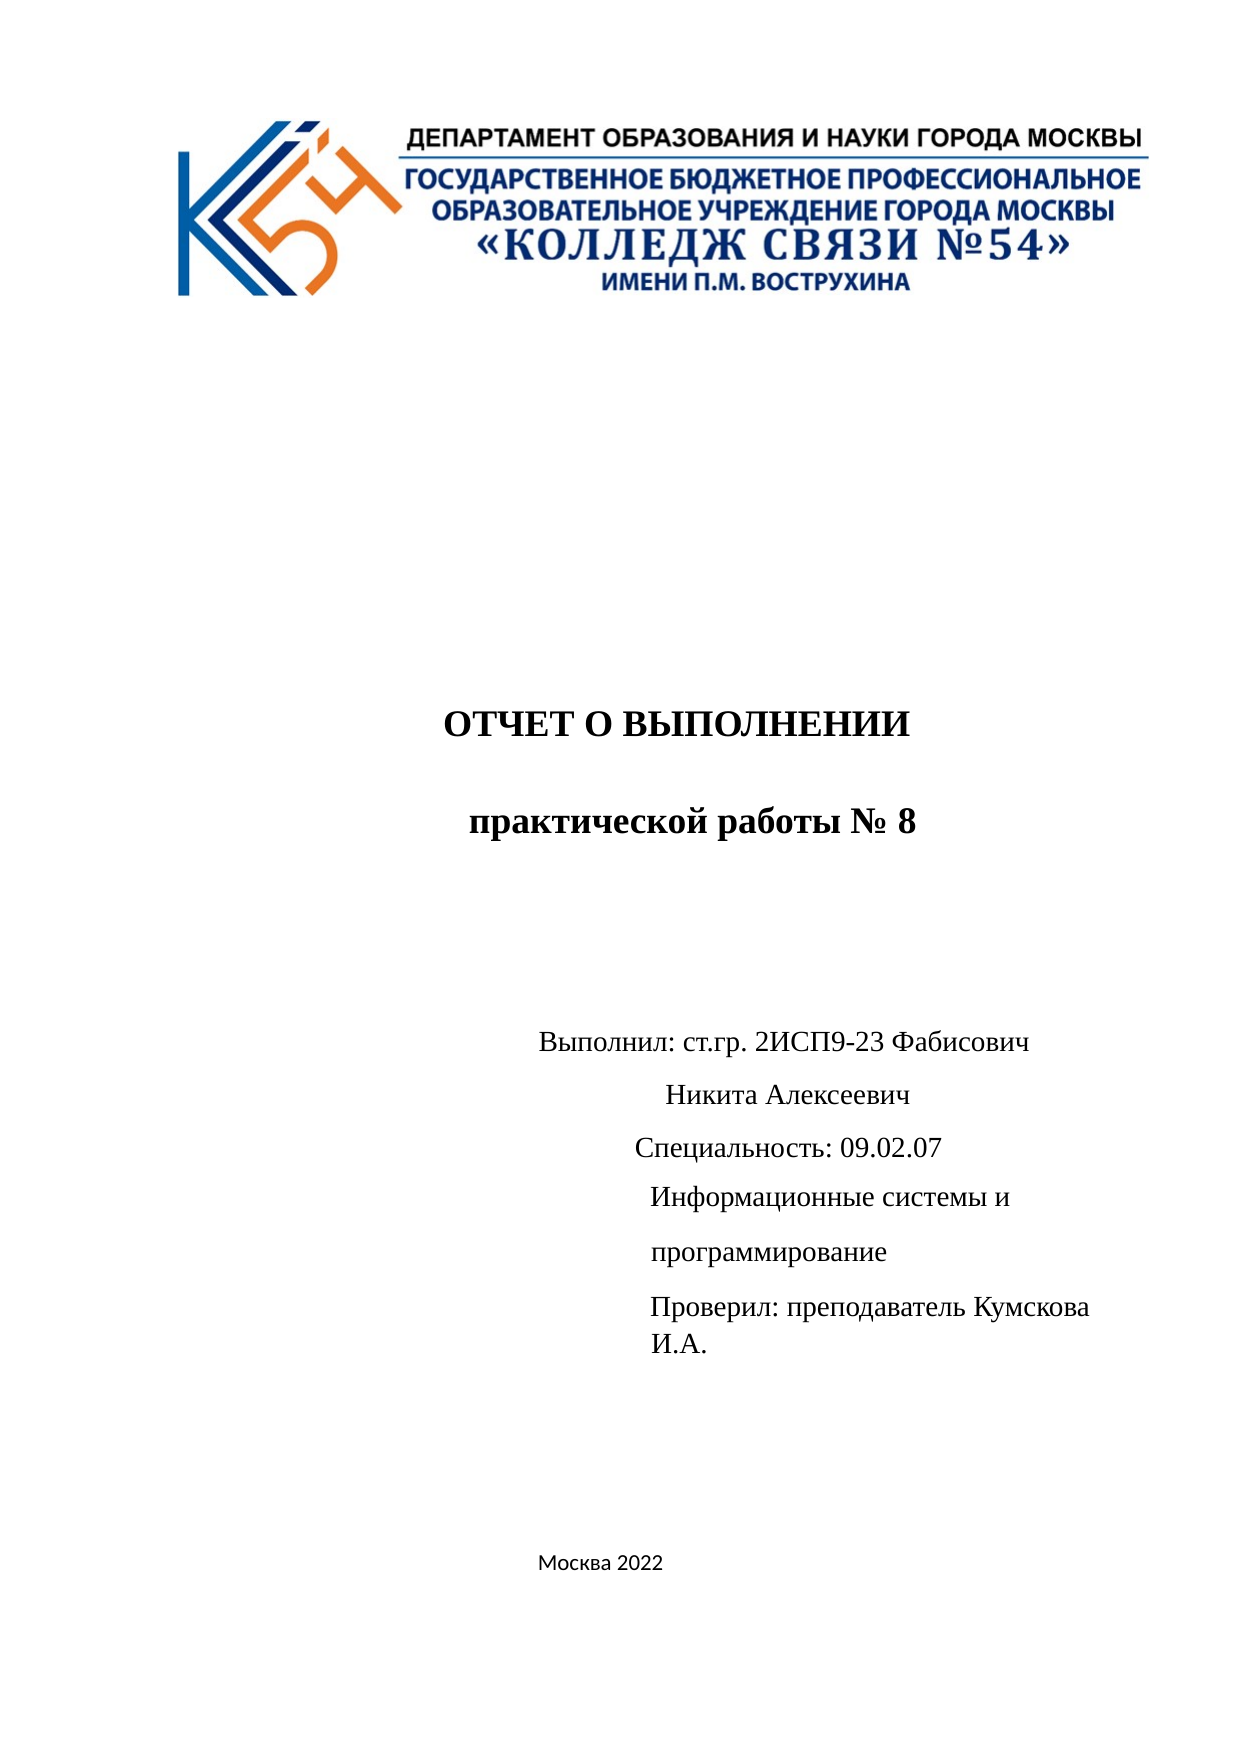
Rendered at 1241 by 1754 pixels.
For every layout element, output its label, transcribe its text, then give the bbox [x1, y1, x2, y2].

text ОТЧЕТ О ВЫПОЛНЕНИИ [443, 702, 1152, 745]
picture [177, 118, 1150, 298]
text практической работы № 8 [469, 798, 1152, 842]
text Информационные системы и программирование [650, 1179, 1152, 1268]
text Никита Алексеевич [425, 1077, 1143, 1110]
text Выполнил: ст.гр. 2ИСП9-23 Фабисович [425, 1024, 1143, 1057]
text Москва 2022 [177, 1548, 1152, 1576]
text Специальность: 09.02.07 [425, 1130, 1152, 1164]
text Проверил: преподаватель Кумскова И.А. [650, 1289, 1152, 1359]
